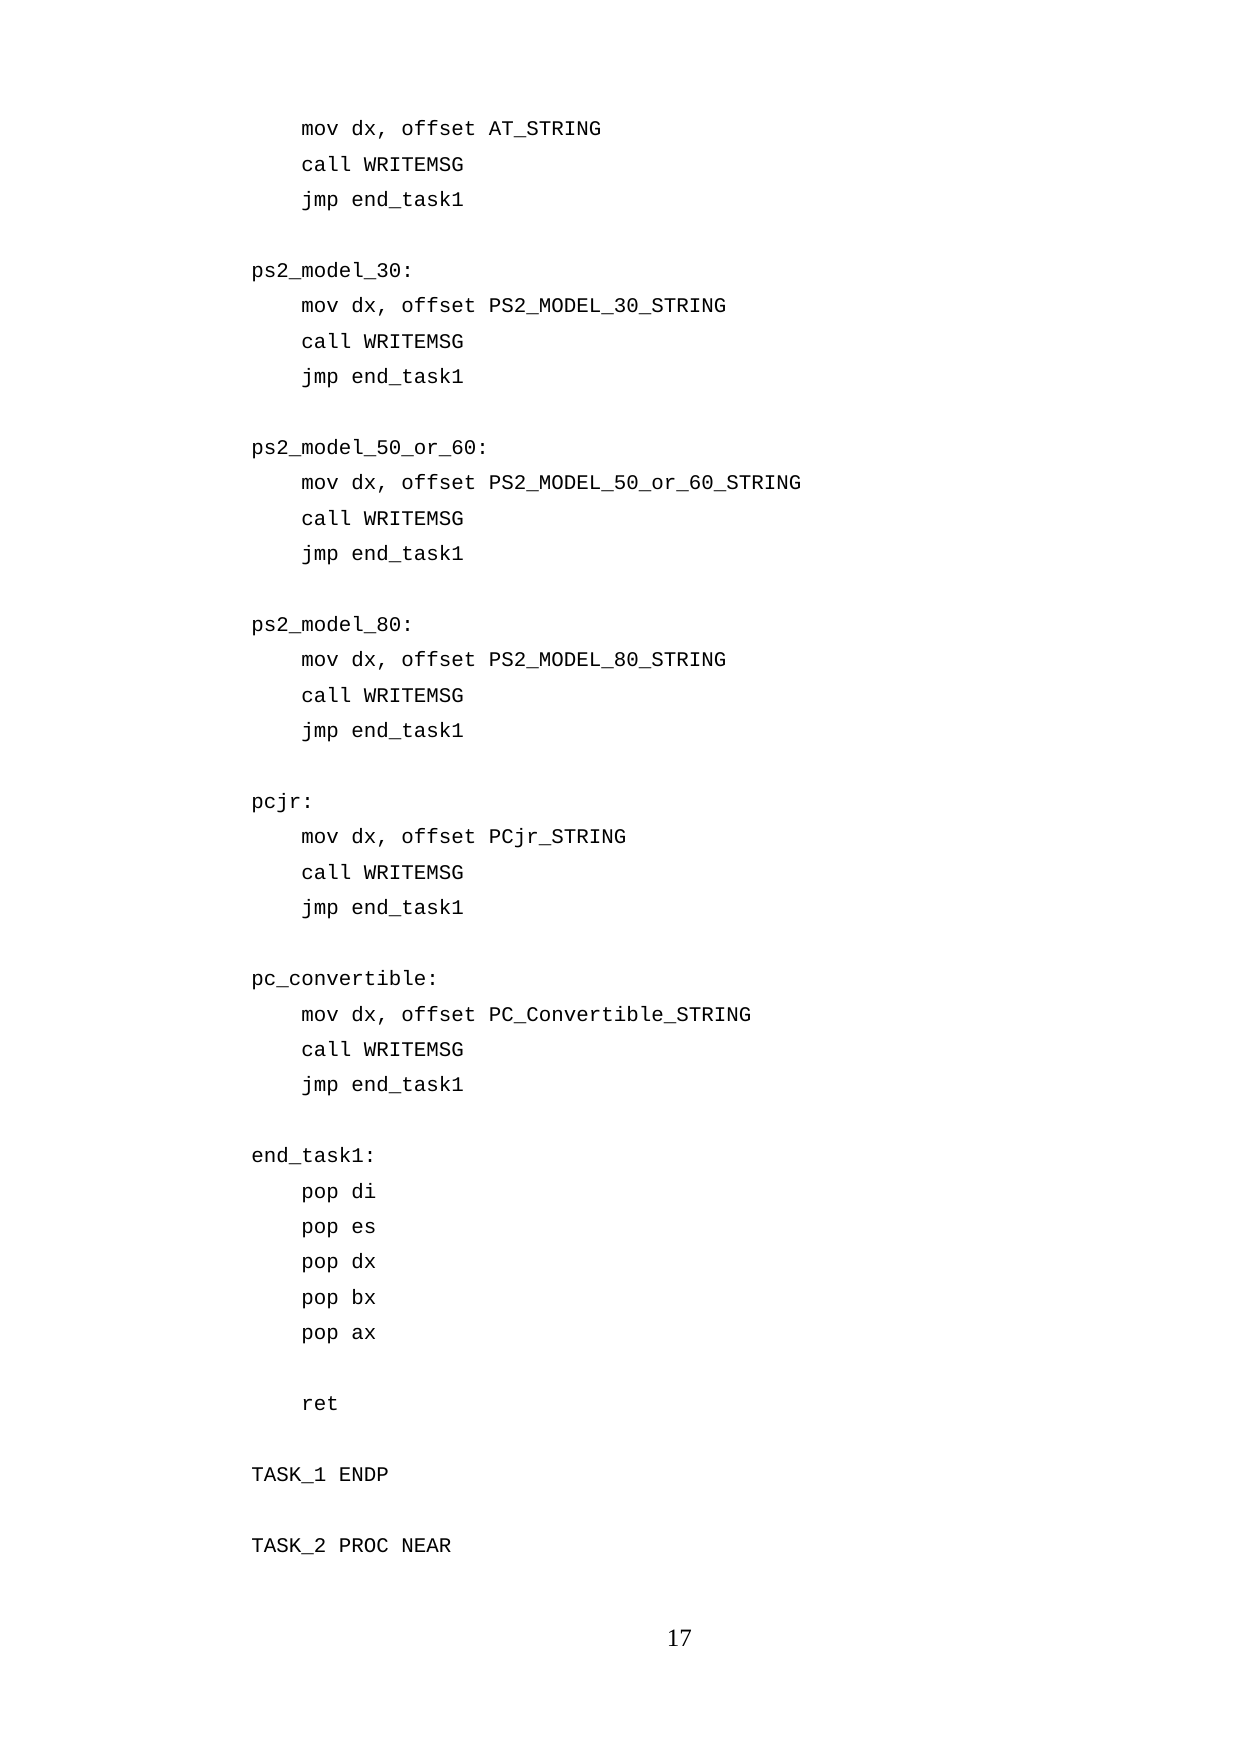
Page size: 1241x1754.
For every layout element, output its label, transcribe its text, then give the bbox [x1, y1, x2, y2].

text call WRITEMSG [177, 153, 1181, 177]
text jmp end_task1 [177, 720, 1181, 744]
text call WRITEMSG [177, 862, 1181, 886]
text ret [177, 1393, 1181, 1417]
text ps2_model_80: [177, 614, 1181, 638]
text mov dx, offset PS2_MODEL_50_or_60_STRING [177, 472, 1181, 496]
text call WRITEMSG [177, 685, 1181, 708]
text end_task1: [177, 1145, 1181, 1169]
text mov dx, offset PS2_MODEL_30_STRING [177, 295, 1181, 319]
text pc_convertible: [177, 968, 1181, 992]
text mov dx, offset PC_Convertible_STRING [177, 1003, 1181, 1027]
text pcjr: [177, 791, 1181, 815]
text pop bx [177, 1287, 1181, 1311]
text ps2_model_30: [177, 260, 1181, 283]
text mov dx, offset PS2_MODEL_80_STRING [177, 649, 1181, 673]
text call WRITEMSG [177, 1039, 1181, 1063]
text TASK_2 PROC NEAR [177, 1535, 1181, 1558]
text jmp end_task1 [177, 897, 1181, 921]
text call WRITEMSG [177, 508, 1181, 531]
text jmp end_task1 [177, 1074, 1181, 1098]
text pop dx [177, 1251, 1181, 1275]
text jmp end_task1 [177, 189, 1181, 213]
text pop es [177, 1216, 1181, 1240]
text pop ax [177, 1322, 1181, 1346]
text jmp end_task1 [177, 366, 1181, 390]
text mov dx, offset AT_STRING [177, 118, 1181, 142]
text call WRITEMSG [177, 331, 1181, 354]
text ps2_model_50_or_60: [177, 437, 1181, 461]
text jmp end_task1 [177, 543, 1181, 567]
text TASK_1 ENDP [177, 1464, 1181, 1488]
text pop di [177, 1181, 1181, 1204]
text mov dx, offset PCjr_STRING [177, 826, 1181, 850]
